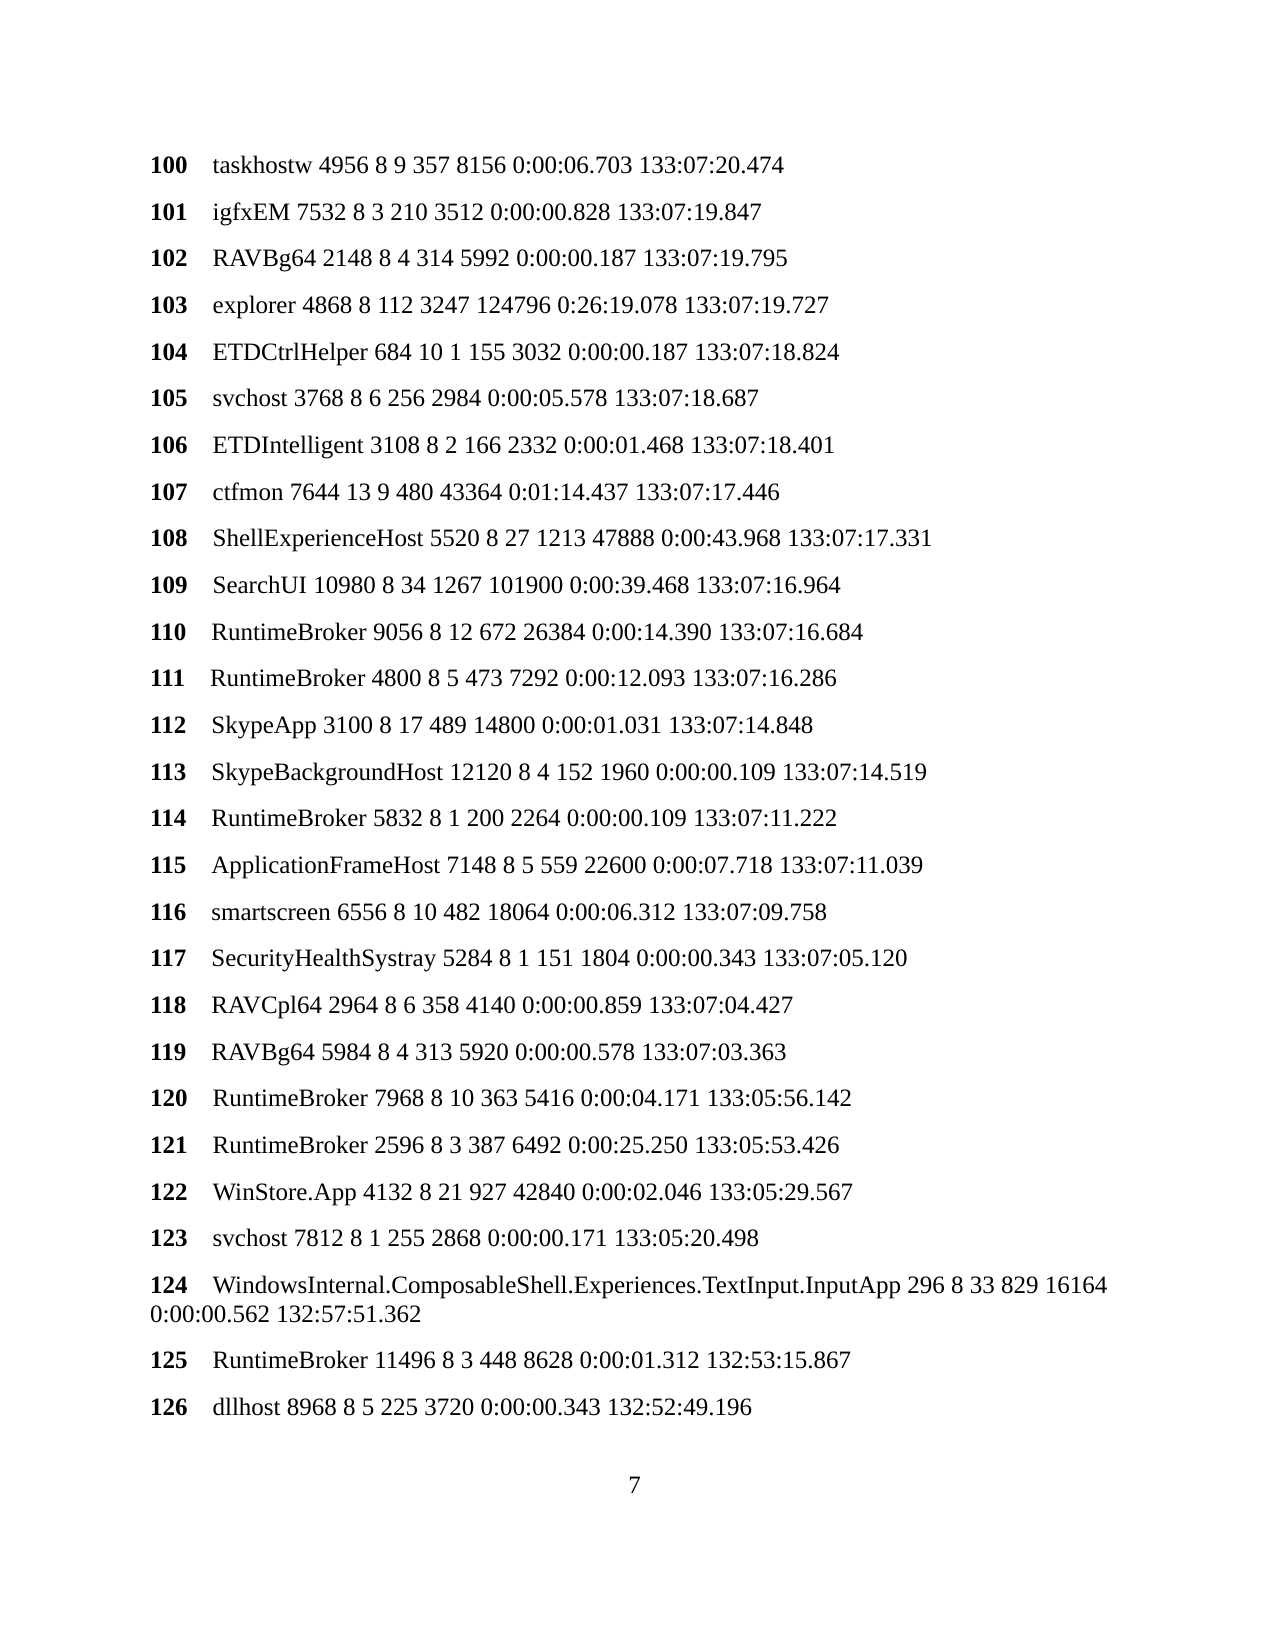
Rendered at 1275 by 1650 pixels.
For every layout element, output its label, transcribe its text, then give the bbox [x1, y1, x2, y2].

text 113 SkypeBackgroundHost 12120 8 4 152 1960 0:00:00.109 133:07:14.519 [150, 757, 1125, 785]
text 106 ETDIntelligent 3108 8 2 166 2332 0:00:01.468 133:07:18.401 [150, 430, 1125, 459]
text 112 SkypeApp 3100 8 17 489 14800 0:00:01.031 133:07:14.848 [150, 710, 1125, 739]
text 115 ApplicationFrameHost 7148 8 5 559 22600 0:00:07.718 133:07:11.039 [150, 850, 1125, 879]
text 126 dllhost 8968 8 5 225 3720 0:00:00.343 132:52:49.196 [150, 1392, 1125, 1421]
text 116 smartscreen 6556 8 10 482 18064 0:00:06.312 133:07:09.758 [150, 897, 1125, 925]
text 104 ETDCtrlHelper 684 10 1 155 3032 0:00:00.187 133:07:18.824 [150, 337, 1125, 365]
text 101 igfxEM 7532 8 3 210 3512 0:00:00.828 133:07:19.847 [150, 197, 1125, 225]
text 118 RAVCpl64 2964 8 6 358 4140 0:00:00.859 133:07:04.427 [150, 990, 1125, 1019]
text 121 RuntimeBroker 2596 8 3 387 6492 0:00:25.250 133:05:53.426 [150, 1130, 1125, 1159]
text 122 WinStore.App 4132 8 21 927 42840 0:00:02.046 133:05:29.567 [150, 1177, 1125, 1205]
text 100 taskhostw 4956 8 9 357 8156 0:00:06.703 133:07:20.474 [150, 150, 1125, 179]
text 120 RuntimeBroker 7968 8 10 363 5416 0:00:04.171 133:05:56.142 [150, 1083, 1125, 1112]
text 117 SecurityHealthSystray 5284 8 1 151 1804 0:00:00.343 133:07:05.120 [150, 943, 1125, 972]
text 124 WindowsInternal.ComposableShell.Experiences.TextInput.InputApp 296 8 33 829 16164 0:00:00.562 132:57:51.362 [150, 1270, 1125, 1327]
text 119 RAVBg64 5984 8 4 313 5920 0:00:00.578 133:07:03.363 [150, 1037, 1125, 1065]
text 107 ctfmon 7644 13 9 480 43364 0:01:14.437 133:07:17.446 [150, 477, 1125, 505]
text 114 RuntimeBroker 5832 8 1 200 2264 0:00:00.109 133:07:11.222 [150, 803, 1125, 832]
text 110 RuntimeBroker 9056 8 12 672 26384 0:00:14.390 133:07:16.684 [150, 617, 1125, 645]
text 123 svchost 7812 8 1 255 2868 0:00:00.171 133:05:20.498 [150, 1223, 1125, 1252]
text 111 RuntimeBroker 4800 8 5 473 7292 0:00:12.093 133:07:16.286 [150, 663, 1125, 692]
text 105 svchost 3768 8 6 256 2984 0:00:05.578 133:07:18.687 [150, 383, 1125, 412]
text 102 RAVBg64 2148 8 4 314 5992 0:00:00.187 133:07:19.795 [150, 243, 1125, 272]
text 103 explorer 4868 8 112 3247 124796 0:26:19.078 133:07:19.727 [150, 290, 1125, 319]
text 109 SearchUI 10980 8 34 1267 101900 0:00:39.468 133:07:16.964 [150, 570, 1125, 599]
text 108 ShellExperienceHost 5520 8 27 1213 47888 0:00:43.968 133:07:17.331 [150, 523, 1125, 552]
text 125 RuntimeBroker 11496 8 3 448 8628 0:00:01.312 132:53:15.867 [150, 1345, 1125, 1374]
